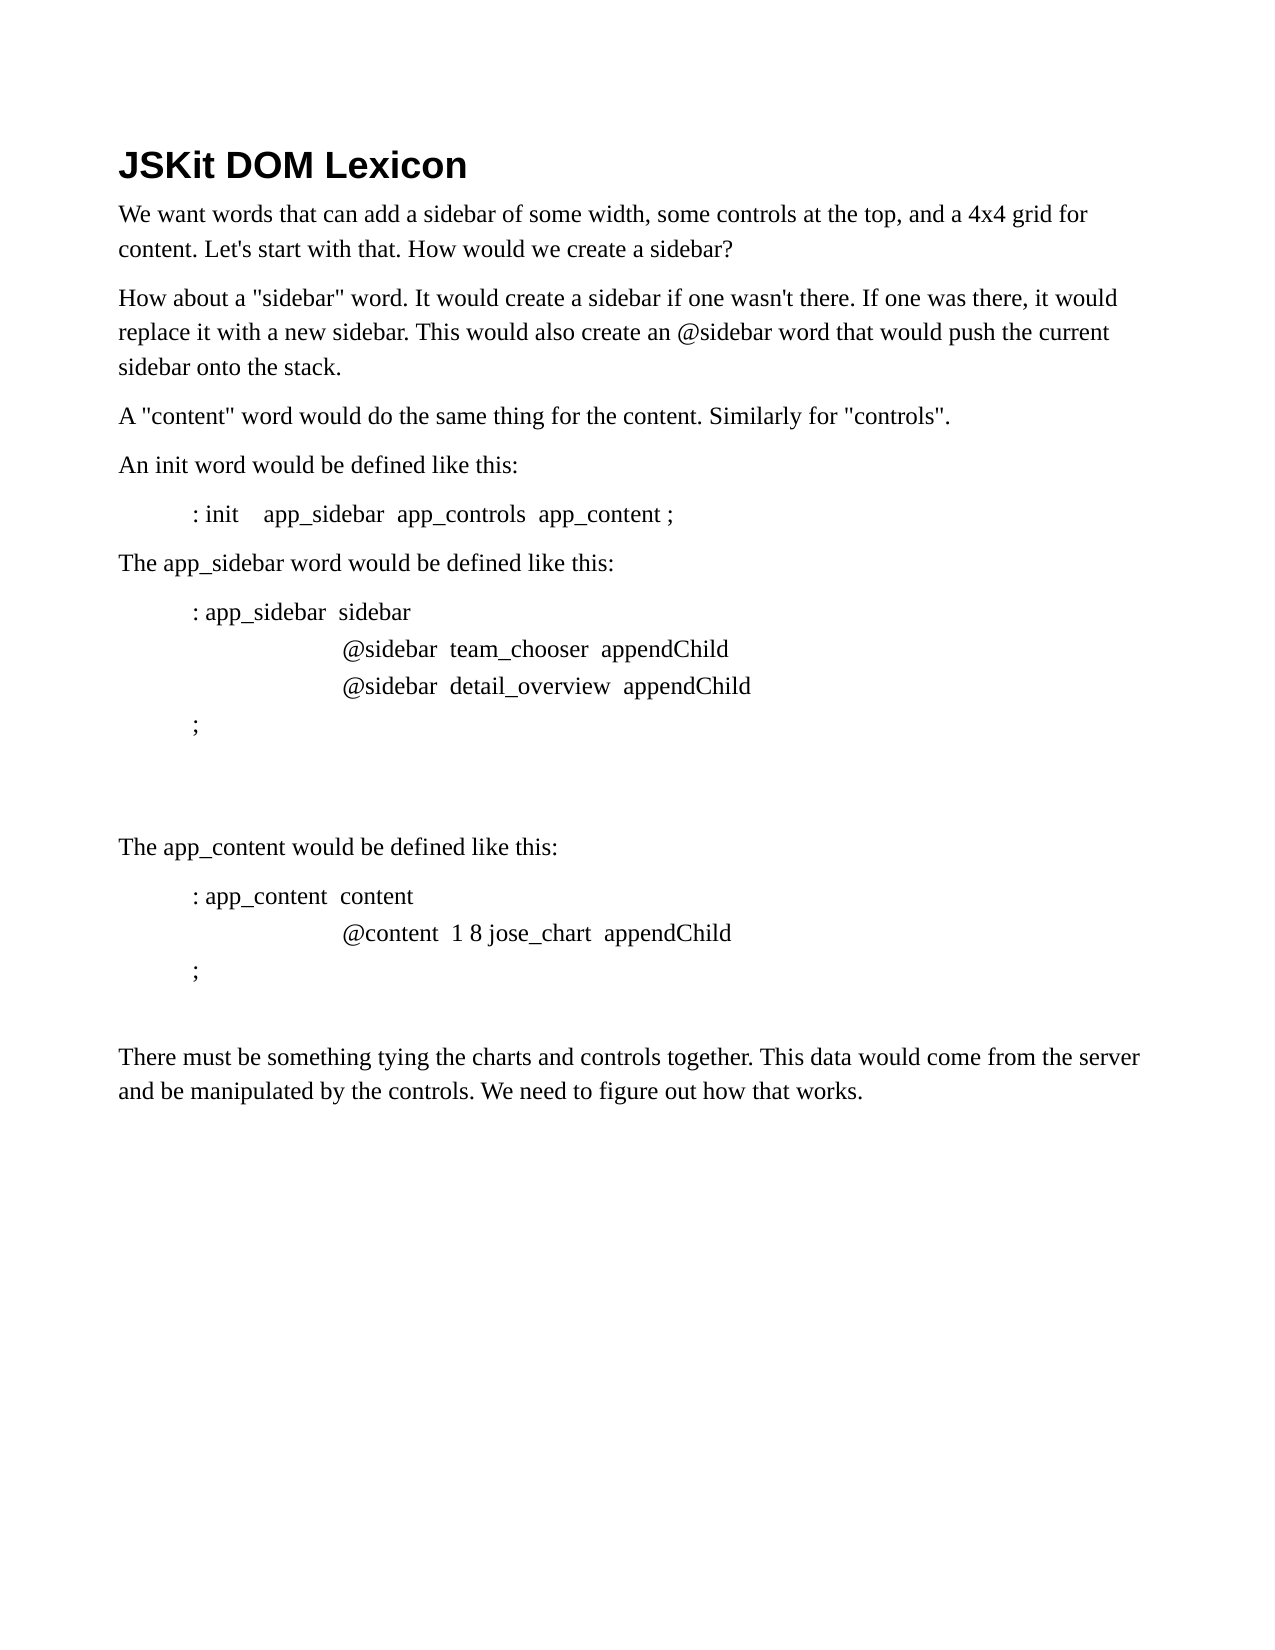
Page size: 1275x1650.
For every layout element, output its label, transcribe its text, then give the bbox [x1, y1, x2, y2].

text ; [192, 956, 1157, 984]
subtitle JSKit DOM Lexicon [118, 143, 1157, 187]
text The app_content would be defined like this: [118, 832, 1157, 861]
text @sidebar team_chooser appendChild [192, 634, 1157, 663]
text : app_sidebar sidebar [192, 597, 1157, 626]
text An init word would be defined like this: [118, 450, 1157, 479]
text : app_content content [192, 881, 1157, 910]
text A "content" word would do the same thing for the content. Similarly for "controls". [118, 401, 1157, 429]
text @sidebar detail_overview appendChild [192, 671, 1157, 700]
text How about a "sidebar" word. It would create a sidebar if one wasn't there. If one was there, it would replace it with a new sidebar. This would also create an @sidebar word that would push the current sidebar onto the stack. [118, 283, 1157, 381]
text The app_sidebar word would be defined like this: [118, 548, 1157, 577]
text @content 1 8 jose_chart appendChild [192, 918, 1157, 947]
text ; [192, 709, 1157, 737]
text We want words that can add a sidebar of some width, some controls at the top, and a 4x4 grid for content. Let's start with that. How would we create a sidebar? [118, 199, 1157, 262]
text There must be something tying the charts and controls together. This data would come from the server and be manipulated by the controls. We need to figure out how that works. [118, 1042, 1157, 1105]
text : init app_sidebar app_controls app_content ; [192, 499, 1157, 528]
